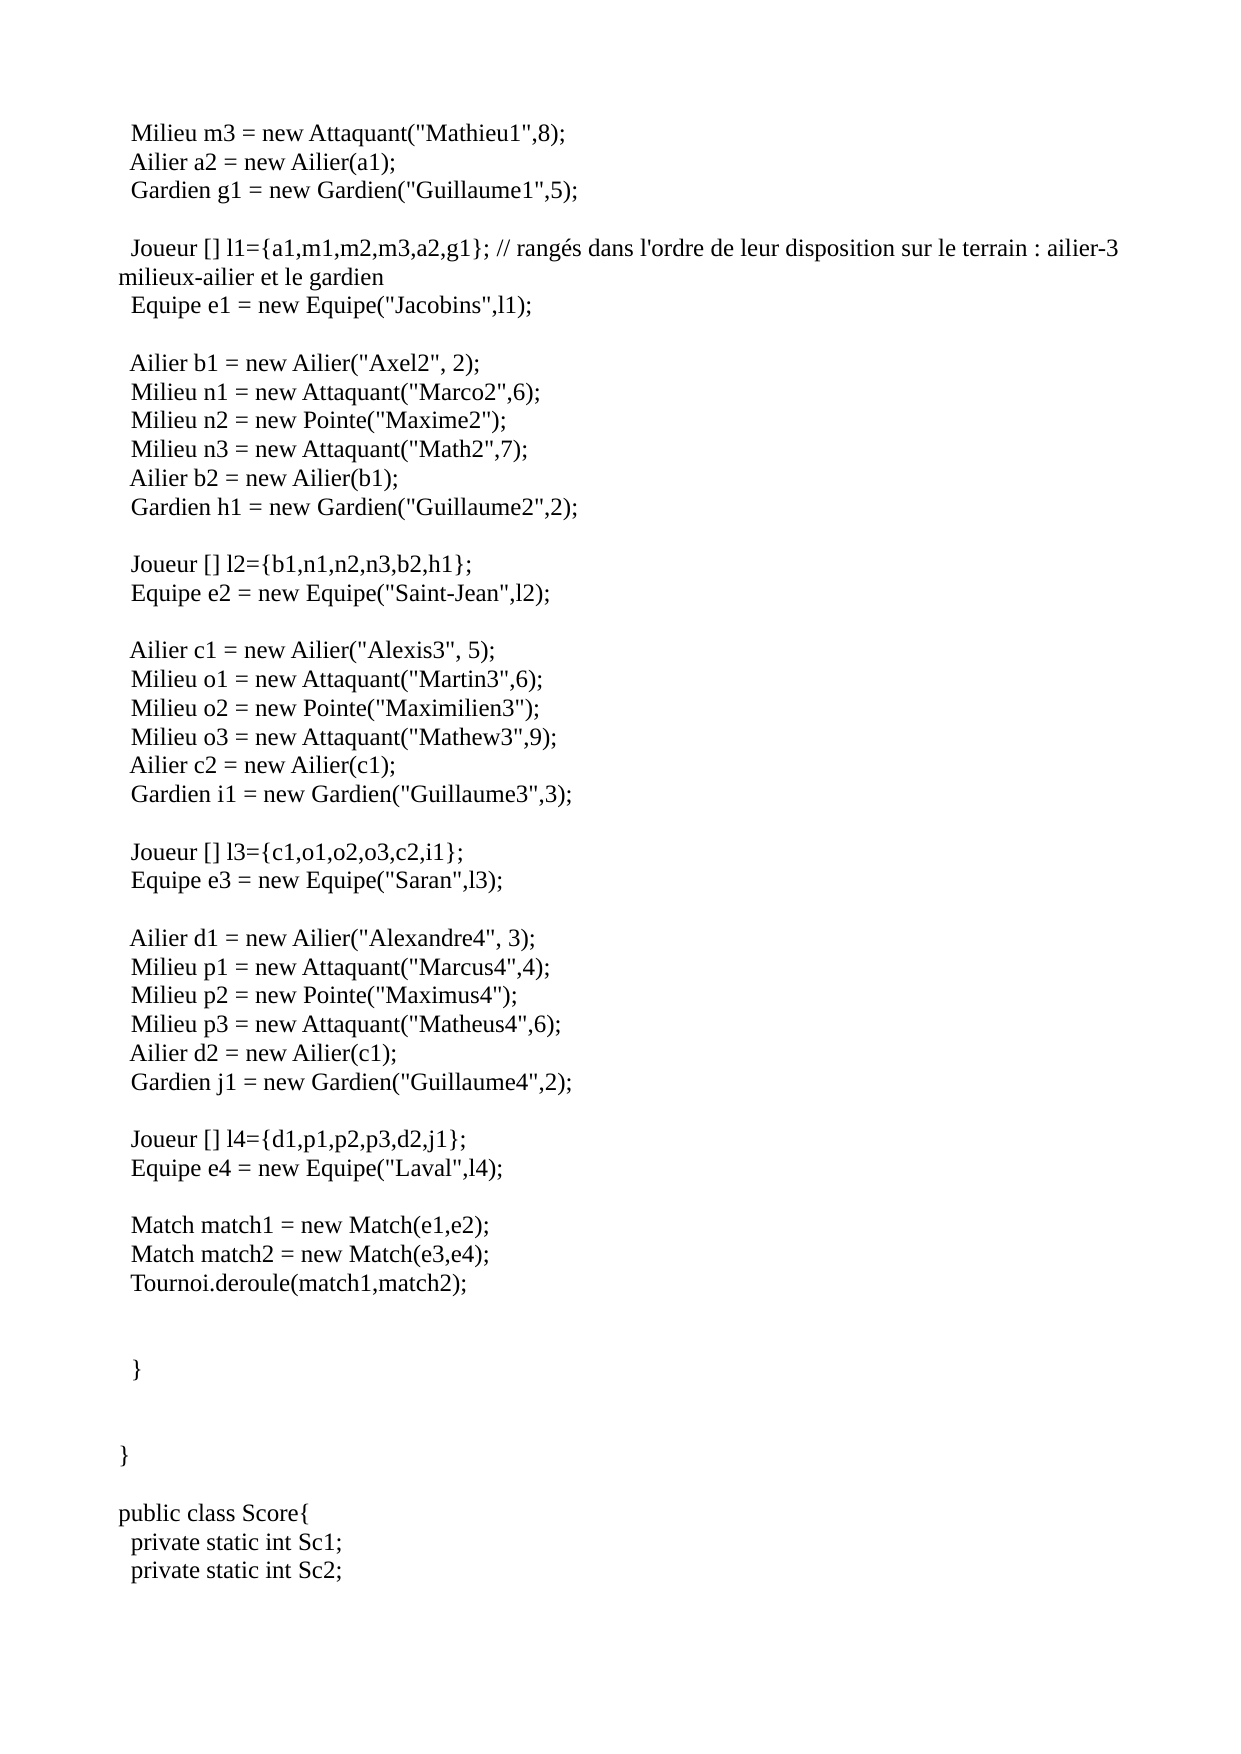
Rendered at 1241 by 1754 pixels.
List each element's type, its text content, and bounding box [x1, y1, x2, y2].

text Equipe e3 = new Equipe("Saran",l3); [118, 866, 1122, 894]
text Milieu n1 = new Attaquant("Marco2",6); [118, 377, 1122, 406]
text private static int Sc1; [118, 1527, 1122, 1556]
text Ailier b1 = new Ailier("Axel2", 2); [118, 348, 1122, 377]
text Milieu o1 = new Attaquant("Martin3",6); [118, 664, 1122, 693]
text Milieu o3 = new Attaquant("Mathew3",9); [118, 722, 1122, 751]
text Joueur [] l4={d1,p1,p2,p3,d2,j1}; [118, 1124, 1122, 1153]
text Milieu m3 = new Attaquant("Mathieu1",8); [118, 118, 1122, 147]
text public class Score{ [118, 1498, 1122, 1527]
text Tournoi.deroule(match1,match2); [118, 1268, 1122, 1297]
text private static int Sc2; [118, 1556, 1122, 1584]
text Ailier c1 = new Ailier("Alexis3", 5); [118, 636, 1122, 664]
text Ailier a2 = new Ailier(a1); [118, 147, 1122, 176]
text } [118, 1441, 1122, 1469]
text Joueur [] l1={a1,m1,m2,m3,a2,g1}; // rangés dans l'ordre de leur disposition sur le terrain : ailier-3 milieux-ailier et le gardien [118, 233, 1122, 291]
text Equipe e2 = new Equipe("Saint-Jean",l2); [118, 578, 1122, 607]
text Milieu n2 = new Pointe("Maxime2"); [118, 406, 1122, 434]
text Ailier b2 = new Ailier(b1); [118, 463, 1122, 492]
text Gardien j1 = new Gardien("Guillaume4",2); [118, 1067, 1122, 1096]
text Milieu p2 = new Pointe("Maximus4"); [118, 981, 1122, 1009]
text Ailier c2 = new Ailier(c1); [118, 751, 1122, 779]
text Ailier d1 = new Ailier("Alexandre4", 3); [118, 923, 1122, 952]
text Milieu n3 = new Attaquant("Math2",7); [118, 434, 1122, 463]
text Joueur [] l3={c1,o1,o2,o3,c2,i1}; [118, 837, 1122, 866]
text Joueur [] l2={b1,n1,n2,n3,b2,h1}; [118, 549, 1122, 578]
text Milieu p1 = new Attaquant("Marcus4",4); [118, 952, 1122, 981]
text Gardien g1 = new Gardien("Guillaume1",5); [118, 176, 1122, 204]
text Equipe e1 = new Equipe("Jacobins",l1); [118, 291, 1122, 319]
text } [118, 1354, 1122, 1383]
text Milieu o2 = new Pointe("Maximilien3"); [118, 693, 1122, 722]
text Milieu p3 = new Attaquant("Matheus4",6); [118, 1009, 1122, 1038]
text Match match2 = new Match(e3,e4); [118, 1239, 1122, 1268]
text Match match1 = new Match(e1,e2); [118, 1211, 1122, 1239]
text Ailier d2 = new Ailier(c1); [118, 1038, 1122, 1067]
text Gardien h1 = new Gardien("Guillaume2",2); [118, 492, 1122, 521]
text Gardien i1 = new Gardien("Guillaume3",3); [118, 779, 1122, 808]
text Equipe e4 = new Equipe("Laval",l4); [118, 1153, 1122, 1182]
